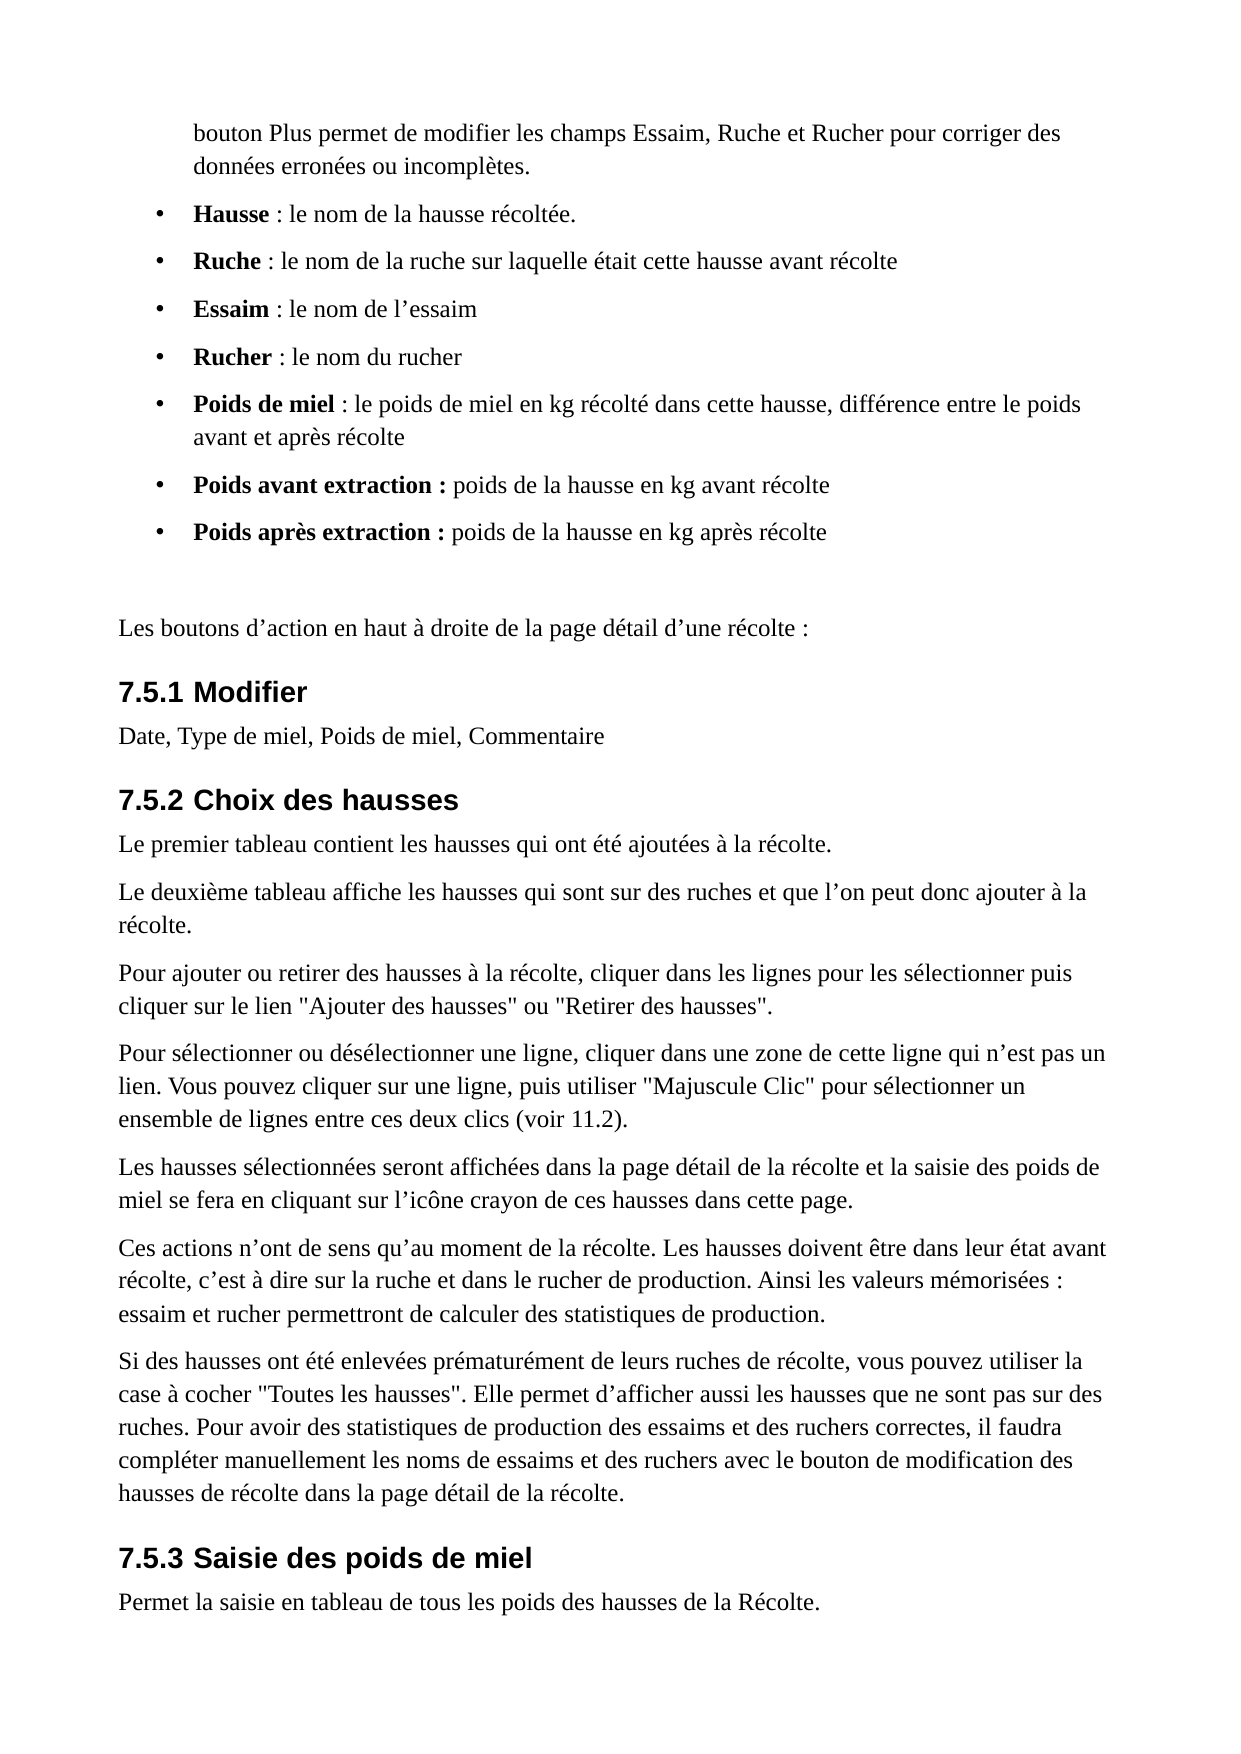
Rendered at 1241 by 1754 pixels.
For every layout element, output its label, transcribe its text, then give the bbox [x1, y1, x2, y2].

text Pour ajouter ou retirer des hausses à la récolte, cliquer dans les lignes pour les sélectionner puis cliquer sur le lien "Ajouter des hausses" ou "Retirer des hausses". [118, 958, 1122, 1019]
list Poids avant extraction : poids de la hausse en kg avant récolte [156, 470, 1122, 498]
text Permet la saisie en tableau de tous les poids des hausses de la Récolte. [118, 1587, 1122, 1616]
list Hausse : le nom de la hausse récoltée. [156, 199, 1122, 227]
subtitle Modifier [118, 675, 1122, 708]
list bouton Plus permet de modifier les champs Essaim, Ruche et Rucher pour corriger des données erronées ou incomplètes. [156, 118, 1122, 180]
list Ruche : le nom de la ruche sur laquelle était cette hausse avant récolte [156, 246, 1122, 275]
text Pour sélectionner ou désélectionner une ligne, cliquer dans une zone de cette ligne qui n’est pas un lien. Vous pouvez cliquer sur une ligne, puis utiliser "Majuscule Clic" pour sélectionner un ensemble de lignes entre ces deux clics (voir 11.2). [118, 1038, 1122, 1133]
text Les boutons d’action en haut à droite de la page détail d’une récolte : [118, 613, 1122, 641]
text Si des hausses ont été enlevées prématurément de leurs ruches de récolte, vous pouvez utiliser la case à cocher "Toutes les hausses". Elle permet d’afficher aussi les hausses que ne sont pas sur des ruches. Pour avoir des statistiques de production des essaims et des ruchers correctes, il faudra compléter manuellement les noms de essaims et des ruchers avec le bouton de modification des hausses de récolte dans la page détail de la récolte. [118, 1346, 1122, 1507]
list Poids de miel : le poids de miel en kg récolté dans cette hausse, différence entre le poids avant et après récolte [156, 389, 1122, 451]
text Le premier tableau contient les hausses qui ont été ajoutées à la récolte. [118, 829, 1122, 858]
list Essaim : le nom de l’essaim [156, 294, 1122, 323]
list Rucher : le nom du rucher [156, 342, 1122, 370]
text Le deuxième tableau affiche les hausses qui sont sur des ruches et que l’on peut donc ajouter à la récolte. [118, 877, 1122, 939]
text Les hausses sélectionnées seront affichées dans la page détail de la récolte et la saisie des poids de miel se fera en cliquant sur l’icône crayon de ces hausses dans cette page. [118, 1152, 1122, 1214]
text Date, Type de miel, Poids de miel, Commentaire [118, 721, 1122, 750]
subtitle Saisie des poids de miel [118, 1541, 1122, 1574]
list Poids après extraction : poids de la hausse en kg après récolte [156, 517, 1122, 546]
subtitle Choix des hausses [118, 783, 1122, 817]
text Ces actions n’ont de sens qu’au moment de la récolte. Les hausses doivent être dans leur état avant récolte, c’est à dire sur la ruche et dans le rucher de production. Ainsi les valeurs mémorisées : essaim et rucher permettront de calculer des statistiques de production. [118, 1233, 1122, 1327]
